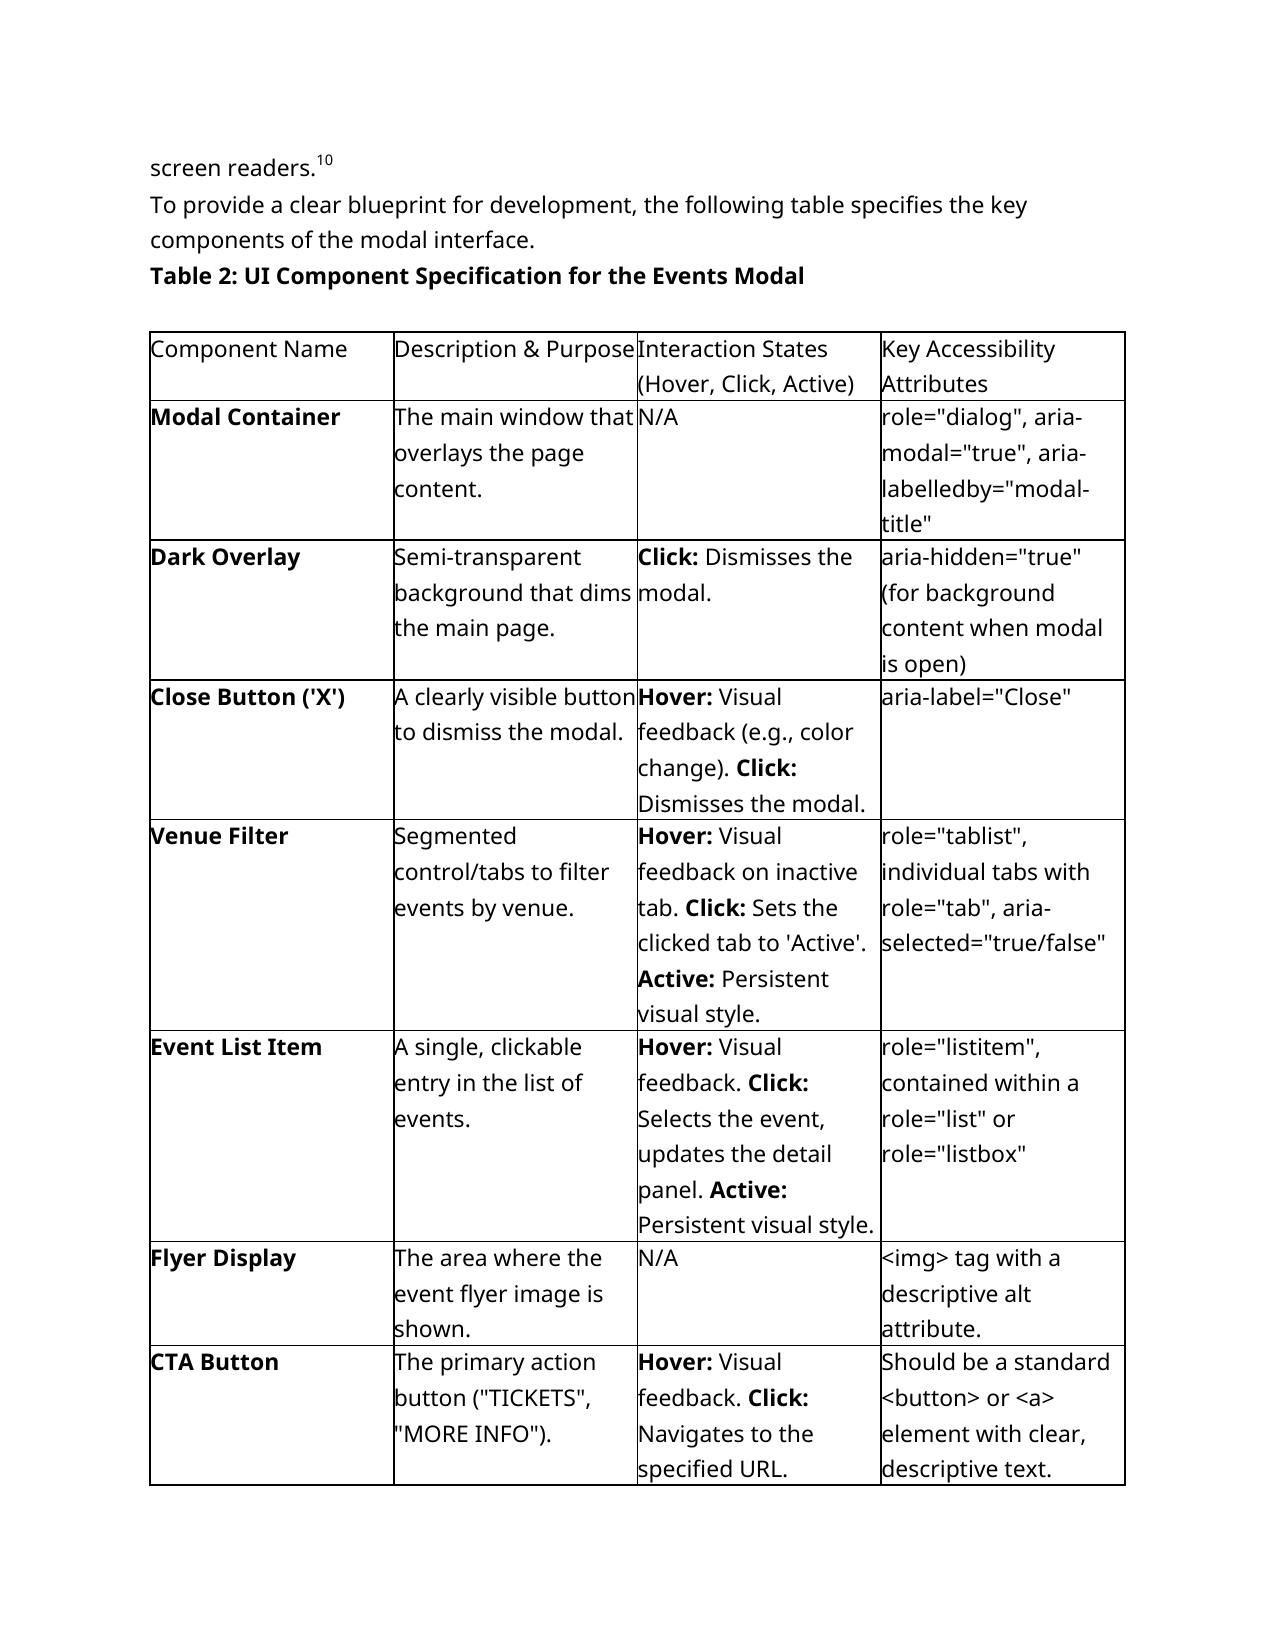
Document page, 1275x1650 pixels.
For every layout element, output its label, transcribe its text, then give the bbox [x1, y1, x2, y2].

table_cell role="listitem", contained within a role="list" or role="listbox" [882, 1031, 1124, 1241]
table_cell aria-hidden="true" (for background content when modal is open) [882, 541, 1124, 679]
table_cell Flyer Display [151, 1242, 393, 1345]
table_cell Hover: Visual feedback. Click: Navigates to the specified URL. [638, 1346, 880, 1484]
table_cell Segmented control/tabs to filter events by venue. [395, 820, 637, 1030]
table_cell role="dialog", aria-modal="true", aria-labelledby="modal-title" [882, 401, 1124, 539]
table_cell Hover: Visual feedback on inactive tab. Click: Sets the clicked tab to 'Active'. Active: Persistent visual style. [638, 820, 880, 1030]
table_cell Modal Container [151, 401, 393, 539]
table_cell A clearly visible button to dismiss the modal. [395, 681, 637, 819]
table_cell The main window that overlays the page content. [395, 401, 637, 539]
table_cell N/A [638, 1242, 880, 1345]
table_cell Hover: Visual feedback (e.g., color change). Click: Dismisses the modal. [638, 681, 880, 819]
table_cell The area where the event flyer image is shown. [395, 1242, 637, 1345]
table_cell Close Button ('X') [151, 681, 393, 819]
table_cell Click: Dismisses the modal. [638, 541, 880, 679]
text To provide a clear blueprint for development, the following table specifies the key components of the modal interface. [150, 189, 1125, 256]
table_header Description & Purpose [395, 333, 637, 400]
table_cell Dark Overlay [151, 541, 393, 679]
table_cell Semi-transparent background that dims the main page. [395, 541, 637, 679]
table_cell CTA Button [151, 1346, 393, 1484]
table_cell Hover: Visual feedback. Click: Selects the event, updates the detail panel. Active: Persistent visual style. [638, 1031, 880, 1241]
table_cell <img> tag with a descriptive alt attribute. [882, 1242, 1124, 1345]
table_cell aria-label="Close" [882, 681, 1124, 819]
table_header Component Name [151, 333, 393, 400]
table_header Key Accessibility Attributes [882, 333, 1124, 400]
text Table 2: UI Component Specification for the Events Modal [150, 260, 1125, 291]
text screen readers.10 [150, 150, 1125, 184]
table_cell role="tablist", individual tabs with role="tab", aria-selected="true/false" [882, 820, 1124, 1030]
table_cell A single, clickable entry in the list of events. [395, 1031, 637, 1241]
table_header Interaction States (Hover, Click, Active) [638, 333, 880, 400]
table_cell The primary action button ("TICKETS", "MORE INFO"). [395, 1346, 637, 1484]
table_cell N/A [638, 401, 880, 539]
table_cell Event List Item [151, 1031, 393, 1241]
table_cell Should be a standard <button> or <a> element with clear, descriptive text. [882, 1346, 1124, 1484]
table_cell Venue Filter [151, 820, 393, 1030]
